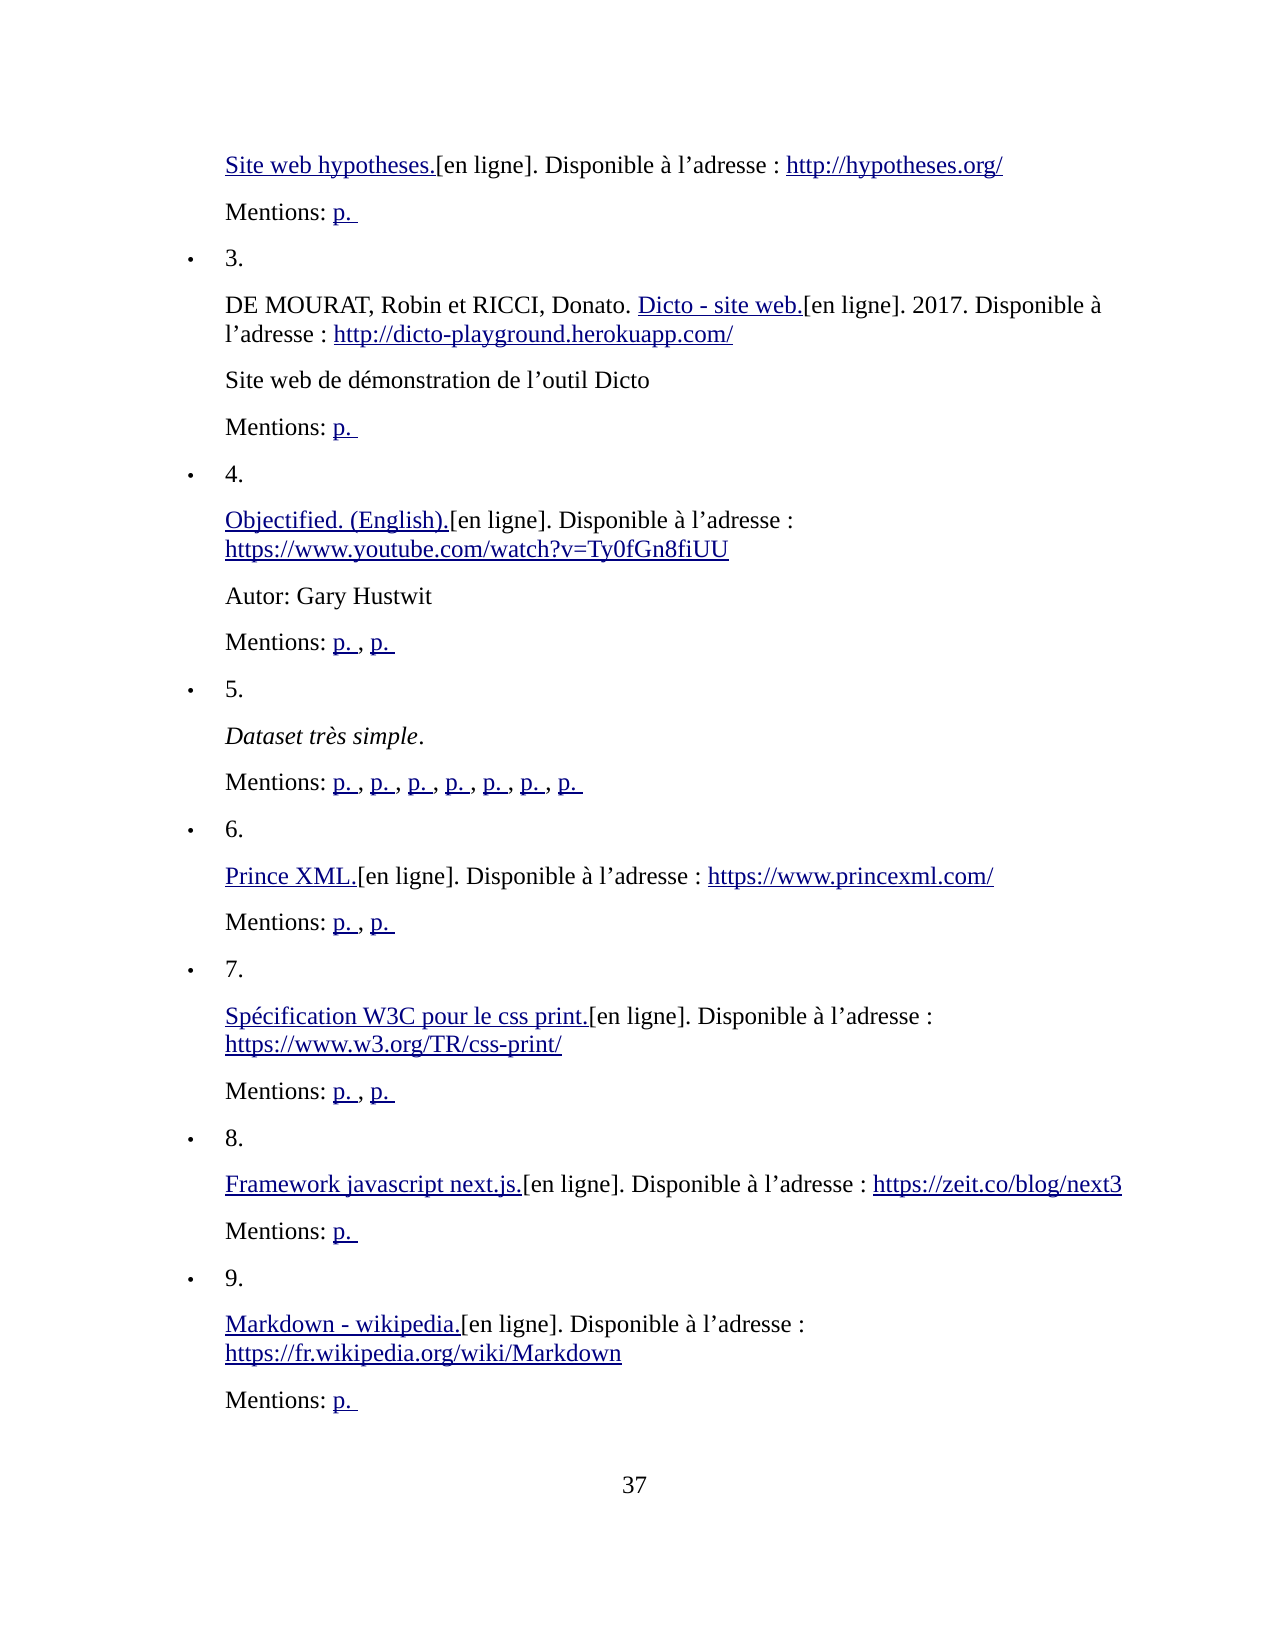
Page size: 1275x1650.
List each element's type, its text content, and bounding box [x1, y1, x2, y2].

list Mentions: p. , p. , p. , p. , p. , p. , p. [187, 767, 1125, 796]
list Dataset très simple. [187, 721, 1125, 749]
list Mentions: p. [187, 1216, 1125, 1245]
list 6. [187, 814, 1125, 843]
list Spécification W3C pour le css print.[en ligne]. Disponible à l’adresse : https://www.w3.org/TR/css-print/ [187, 1001, 1125, 1058]
list Markdown - wikipedia.[en ligne]. Disponible à l’adresse : https://fr.wikipedia.org/wiki/Markdown [187, 1309, 1125, 1367]
list Site web hypotheses.[en ligne]. Disponible à l’adresse : http://hypotheses.org/ [187, 150, 1125, 179]
list DE MOURAT, Robin et RICCI, Donato. Dicto - site web.[en ligne]. 2017. Disponible à l’adresse : http://dicto-playground.herokuapp.com/ [187, 290, 1125, 347]
list Mentions: p. , p. [187, 907, 1125, 936]
list 8. [187, 1123, 1125, 1152]
list Mentions: p. , p. [187, 1076, 1125, 1105]
list Objectified. (English).[en ligne]. Disponible à l’adresse : https://www.youtube.com/watch?v=Ty0fGn8fiUU [187, 505, 1125, 563]
list 9. [187, 1263, 1125, 1292]
list Prince XML.[en ligne]. Disponible à l’adresse : https://www.princexml.com/ [187, 861, 1125, 889]
list 3. [187, 243, 1125, 272]
list 7. [187, 954, 1125, 983]
list Mentions: p. [187, 412, 1125, 441]
list 5. [187, 674, 1125, 703]
list Autor: Gary Hustwit [187, 581, 1125, 609]
list Mentions: p. [187, 1385, 1125, 1414]
list Mentions: p. , p. [187, 627, 1125, 656]
list Site web de démonstration de l’outil Dicto [187, 365, 1125, 394]
list Mentions: p. [187, 197, 1125, 225]
list Framework javascript next.js.[en ligne]. Disponible à l’adresse : https://zeit.co/blog/next3 [187, 1169, 1125, 1198]
list 4. [187, 459, 1125, 487]
